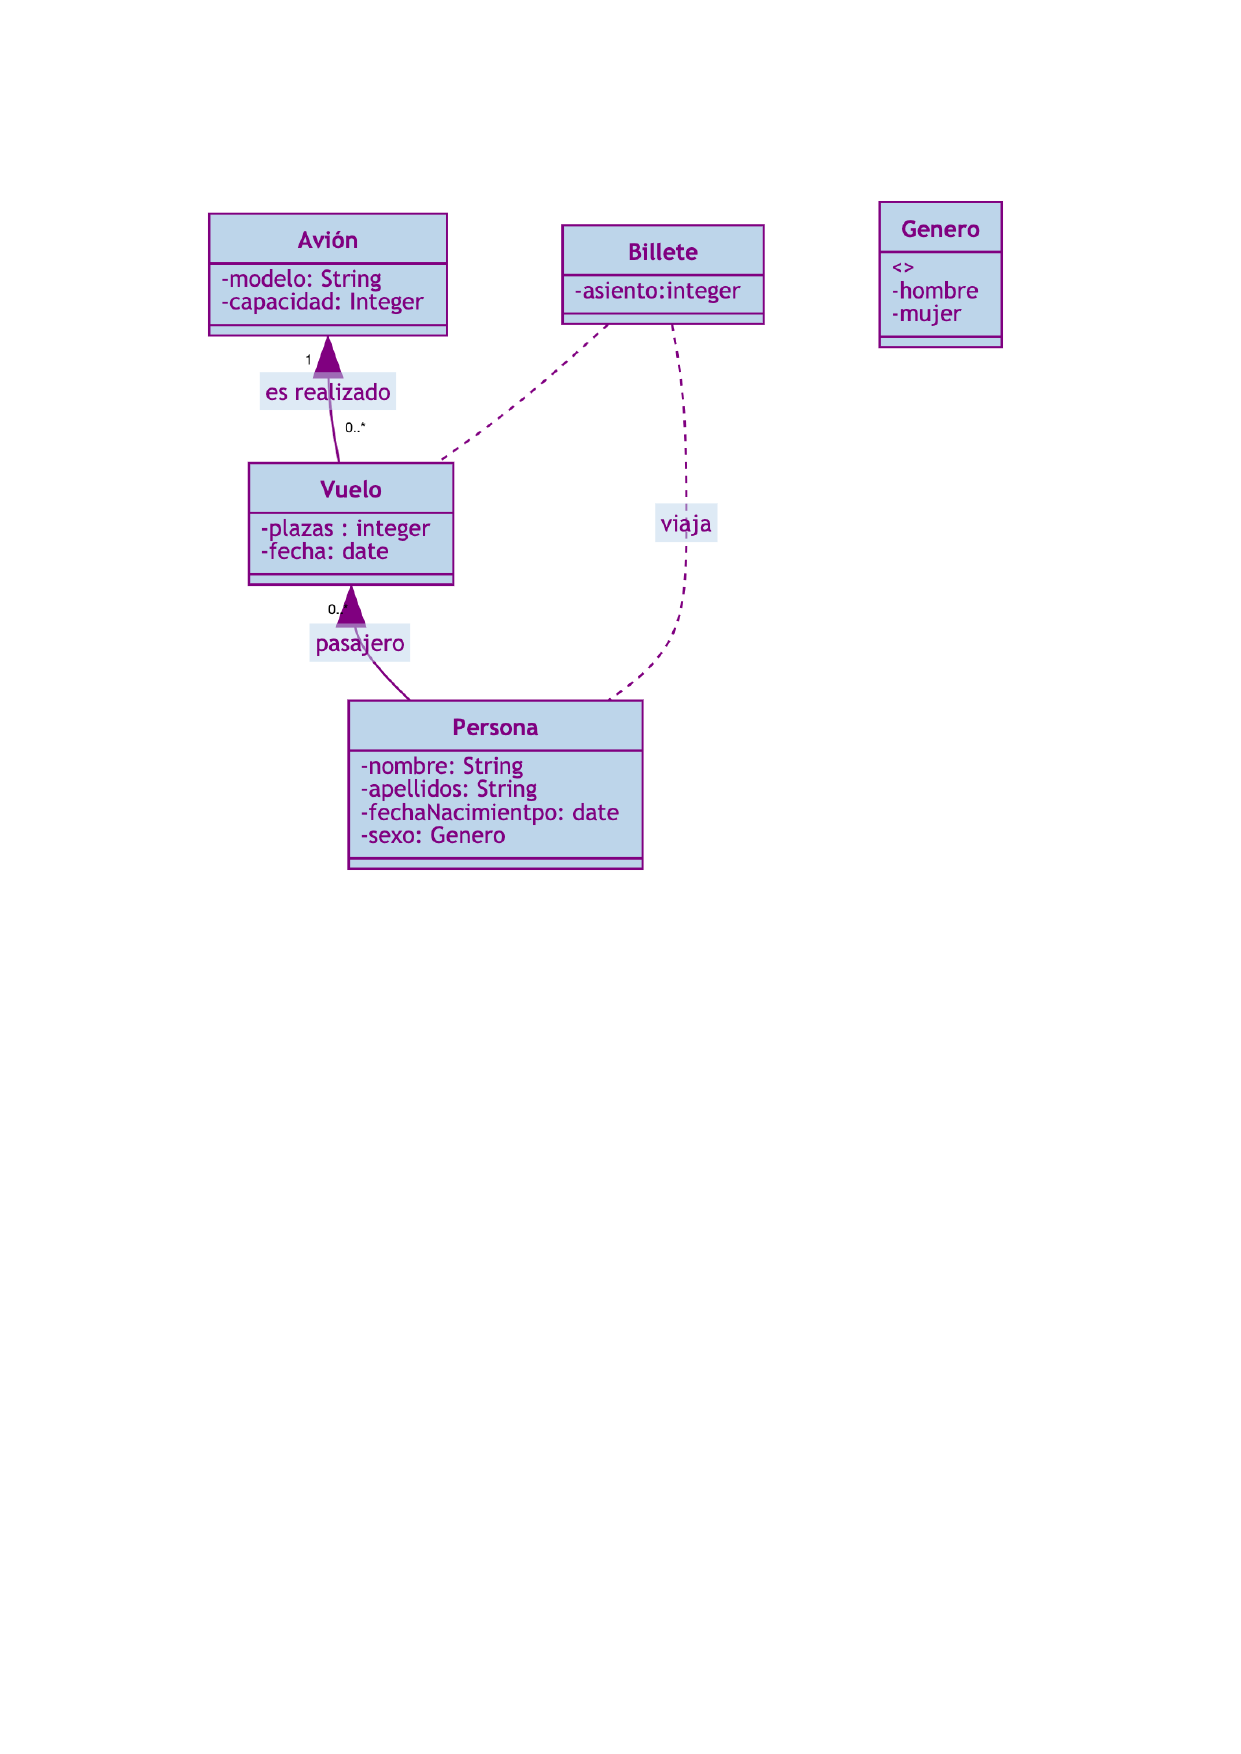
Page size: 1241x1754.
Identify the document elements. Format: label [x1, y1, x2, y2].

picture [177, 147, 1063, 1030]
